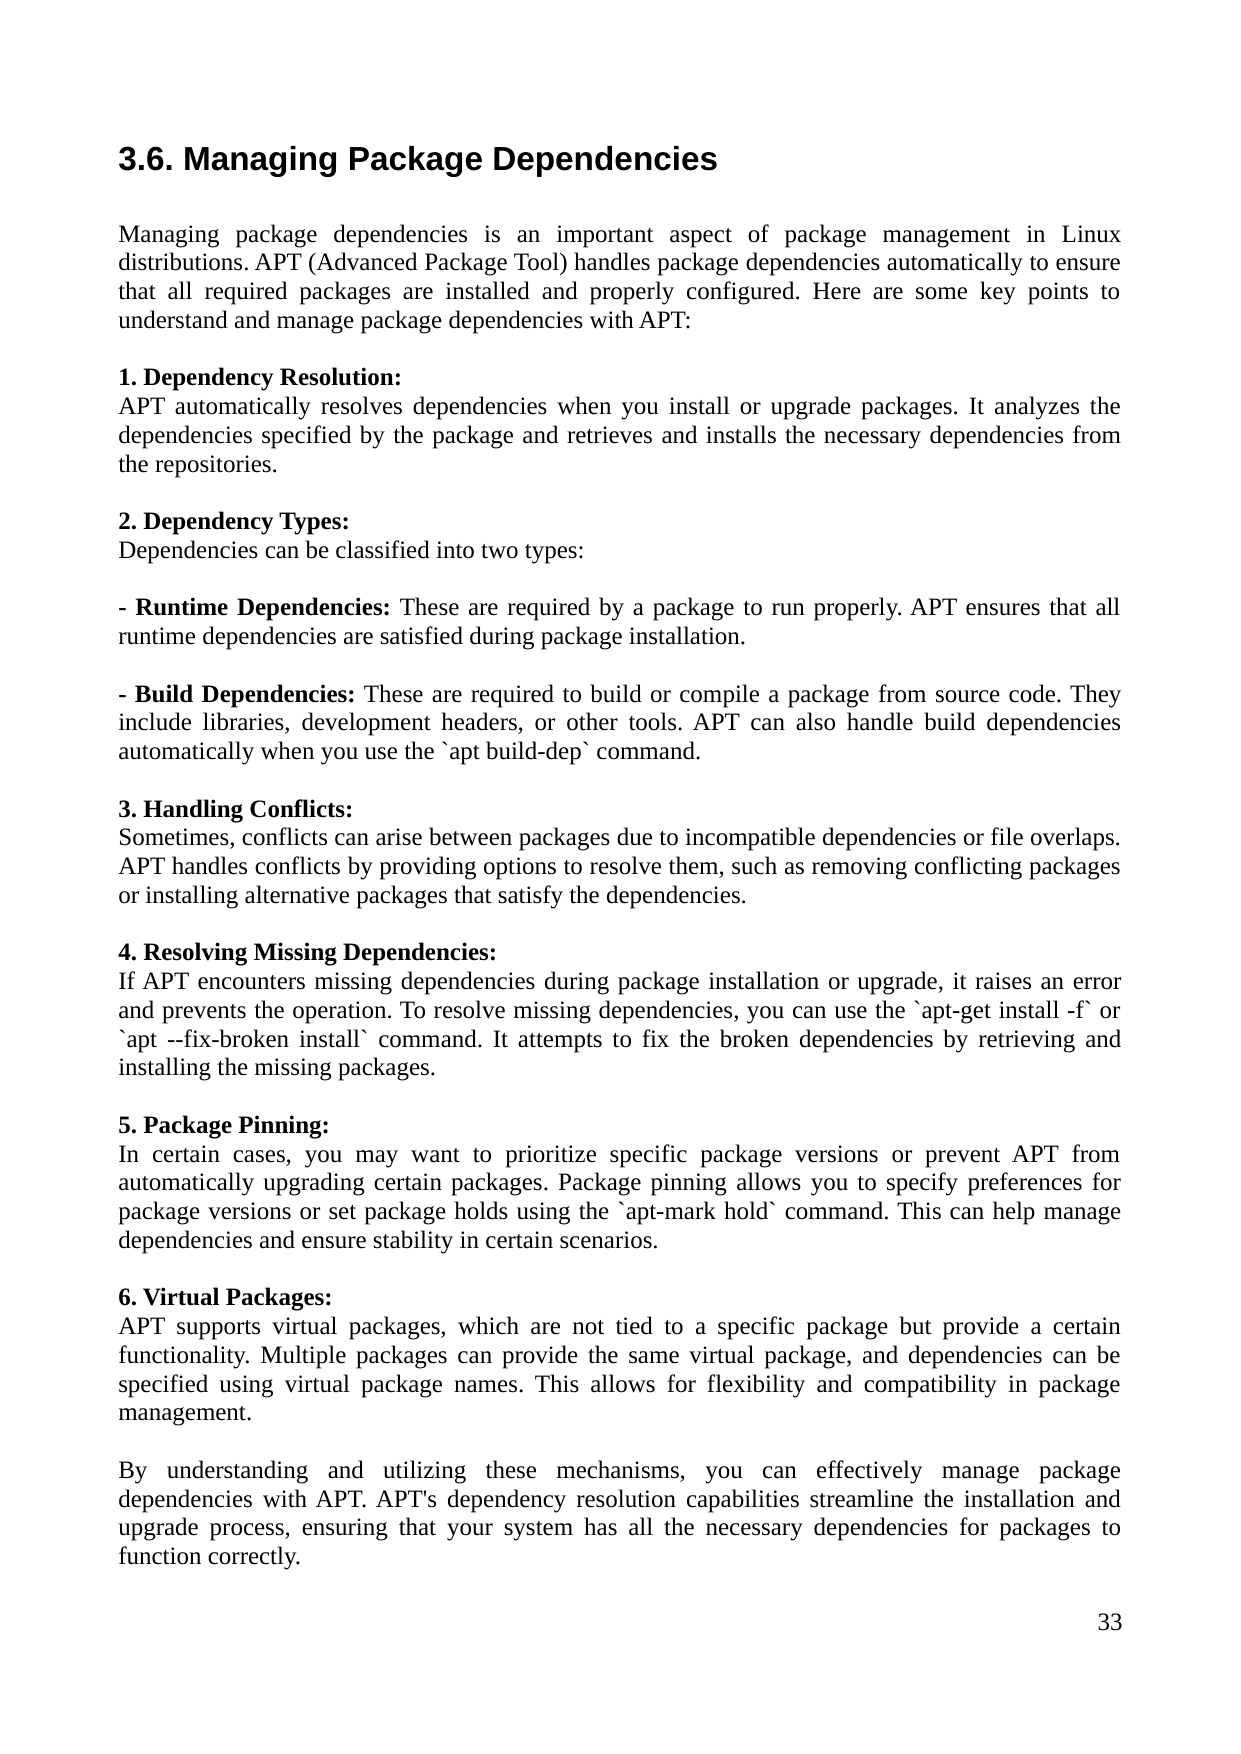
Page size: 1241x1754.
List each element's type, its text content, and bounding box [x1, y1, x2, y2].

subtitle 3.6. Managing Package Dependencies [118, 139, 1122, 177]
text 5. Package Pinning: [118, 1110, 1122, 1139]
text In certain cases, you may want to prioritize specific package versions or prevent APT from automatically upgrading certain packages. Package pinning allows you to specify preferences for package versions or set package holds using the `apt-mark hold` command. This can help manage dependencies and ensure stability in certain scenarios. [118, 1139, 1122, 1254]
text 2. Dependency Types: [118, 506, 1122, 535]
text Managing package dependencies is an important aspect of package management in Linux distributions. APT (Advanced Package Tool) handles package dependencies automatically to ensure that all required packages are installed and properly configured. Here are some key points to understand and manage package dependencies with APT: [118, 219, 1122, 334]
text 4. Resolving Missing Dependencies: [118, 937, 1122, 966]
text Dependencies can be classified into two types: [118, 535, 1122, 564]
text Sometimes, conflicts can arise between packages due to incompatible dependencies or file overlaps. APT handles conflicts by providing options to resolve them, such as removing conflicting packages or installing alternative packages that satisfy the dependencies. [118, 822, 1122, 909]
text APT supports virtual packages, which are not tied to a specific package but provide a certain functionality. Multiple packages can provide the same virtual package, and dependencies can be specified using virtual package names. This allows for flexibility and compatibility in package management. [118, 1311, 1122, 1426]
text 3. Handling Conflicts: [118, 794, 1122, 822]
text If APT encounters missing dependencies during package installation or upgrade, it raises an error and prevents the operation. To resolve missing dependencies, you can use the `apt-get install -f` or `apt --fix-broken install` command. It attempts to fix the broken dependencies by retrieving and installing the missing packages. [118, 966, 1122, 1081]
text - Build Dependencies: These are required to build or compile a package from source code. They include libraries, development headers, or other tools. APT can also handle build dependencies automatically when you use the `apt build-dep` command. [118, 679, 1122, 765]
text 6. Virtual Packages: [118, 1282, 1122, 1311]
text APT automatically resolves dependencies when you install or upgrade packages. It analyzes the dependencies specified by the package and retrieves and installs the necessary dependencies from the repositories. [118, 391, 1122, 477]
text - Runtime Dependencies: These are required by a package to run properly. APT ensures that all runtime dependencies are satisfied during package installation. [118, 592, 1122, 650]
text 1. Dependency Resolution: [118, 362, 1122, 391]
text By understanding and utilizing these mechanisms, you can effectively manage package dependencies with APT. APT's dependency resolution capabilities streamline the installation and upgrade process, ensuring that your system has all the necessary dependencies for packages to function correctly. [118, 1455, 1122, 1570]
